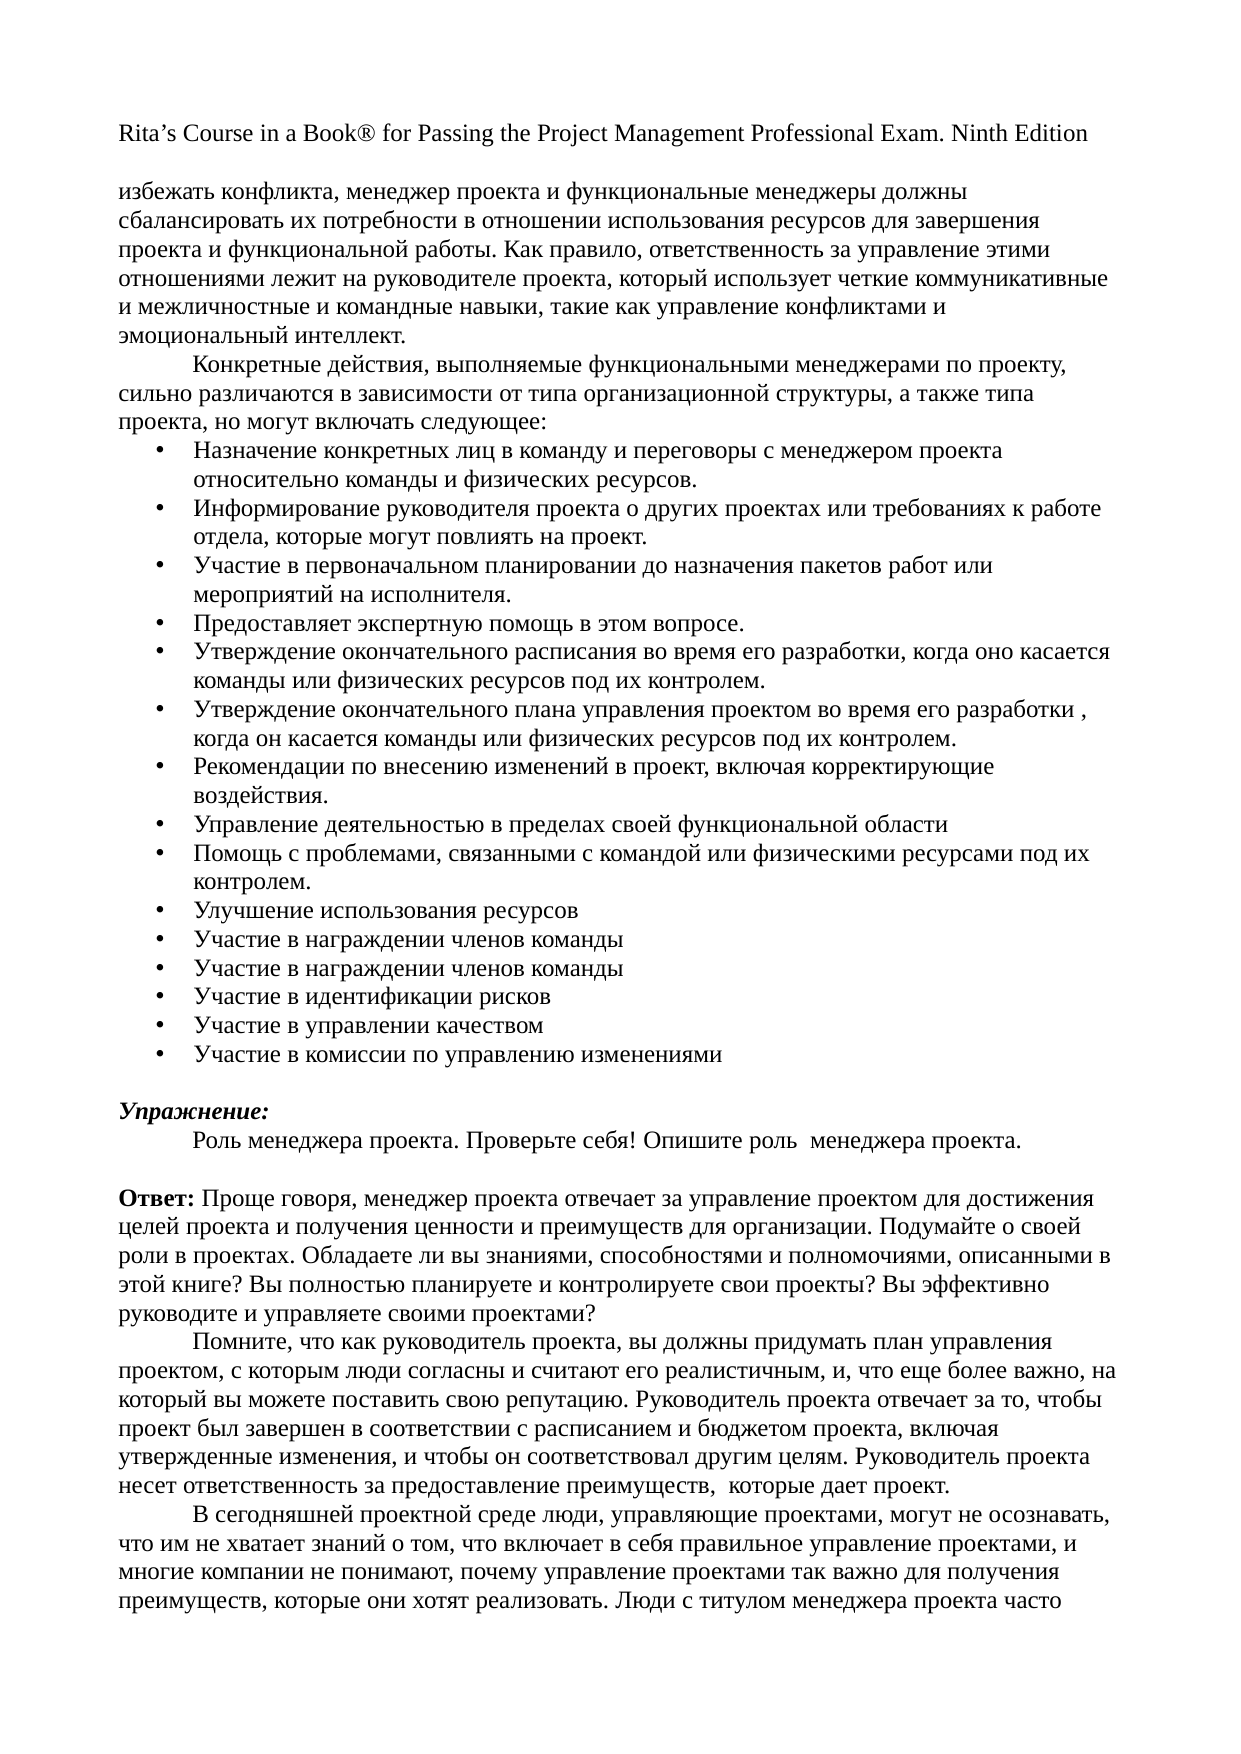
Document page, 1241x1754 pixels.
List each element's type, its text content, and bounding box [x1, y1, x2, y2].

list Рекомендации по внесению изменений в проект, включая корректирующие воздействия. [156, 751, 1122, 809]
list Помощь с проблемами, связанными с командой или физическими ресурсами под их контролем. [156, 838, 1122, 895]
text Помните, что как руководитель проекта, вы должны придумать план управления проектом, с которым люди согласны и считают его реалистичным, и, что еще более важно, на который вы можете поставить свою репутацию. Руководитель проекта отвечает за то, чтобы проект был завершен в соответствии с расписанием и бюджетом проекта, включая утвержденные изменения, и чтобы он соответствовал другим целям. Руководитель проекта несет ответственность за предоставление преимуществ, которые дает проект. [118, 1326, 1122, 1499]
text Конкретные действия, выполняемые функциональными менеджерами по проекту, сильно различаются в зависимости от типа организационной структуры, а также типа проекта, но могут включать следующее: [118, 349, 1122, 435]
text Упражнение: [118, 1096, 1122, 1125]
list Утверждение окончательного плана управления проектом во время его разработки , когда он касается команды или физических ресурсов под их контролем. [156, 694, 1122, 751]
list Участие в первоначальном планировании до назначения пакетов работ или мероприятий на исполнителя. [156, 550, 1122, 608]
list Участие в награждении членов команды [156, 953, 1122, 981]
list Участие в идентификации рисков [156, 981, 1122, 1010]
text Ответ: Проще говоря, менеджер проекта отвечает за управление проектом для достижения целей проекта и получения ценности и преимуществ для организации. Подумайте о своей роли в проектах. Обладаете ли вы знаниями, способностями и полномочиями, описанными в этой книге? Вы полностью планируете и контролируете свои проекты? Вы эффективно руководите и управляете своими проектами? [118, 1183, 1122, 1326]
list Предоставляет экспертную помощь в этом вопросе. [156, 608, 1122, 636]
text Роль менеджера проекта. Проверьте себя! Опишите роль менеджера проекта. [118, 1125, 1122, 1154]
list Управление деятельностью в пределах своей функциональной области [156, 809, 1122, 838]
text В сегодняшней проектной среде люди, управляющие проектами, могут не осознавать, что им не хватает знаний о том, что включает в себя правильное управление проектами, и многие компании не понимают, почему управление проектами так важно для получения преимуществ, которые они хотят реализовать. Люди с титулом менеджера проекта часто [118, 1499, 1122, 1614]
list Улучшение использования ресурсов [156, 895, 1122, 924]
text избежать конфликта, менеджер проекта и функциональные менеджеры должны сбалансировать их потребности в отношении использования ресурсов для завершения проекта и функциональной работы. Как правило, ответственность за управление этими отношениями лежит на руководителе проекта, который использует четкие коммуникативные и межличностные и командные навыки, такие как управление конфликтами и эмоциональный интеллект. [118, 176, 1122, 349]
list Информирование руководителя проекта о других проектах или требованиях к работе отдела, которые могут повлиять на проект. [156, 493, 1122, 550]
list Участие в управлении качеством [156, 1010, 1122, 1039]
list Участие в награждении членов команды [156, 924, 1122, 953]
list Утверждение окончательного расписания во время его разработки, когда оно касается команды или физических ресурсов под их контролем. [156, 636, 1122, 694]
list Назначение конкретных лиц в команду и переговоры с менеджером проекта относительно команды и физических ресурсов. [156, 435, 1122, 493]
list Участие в комиссии по управлению изменениями [156, 1039, 1122, 1068]
